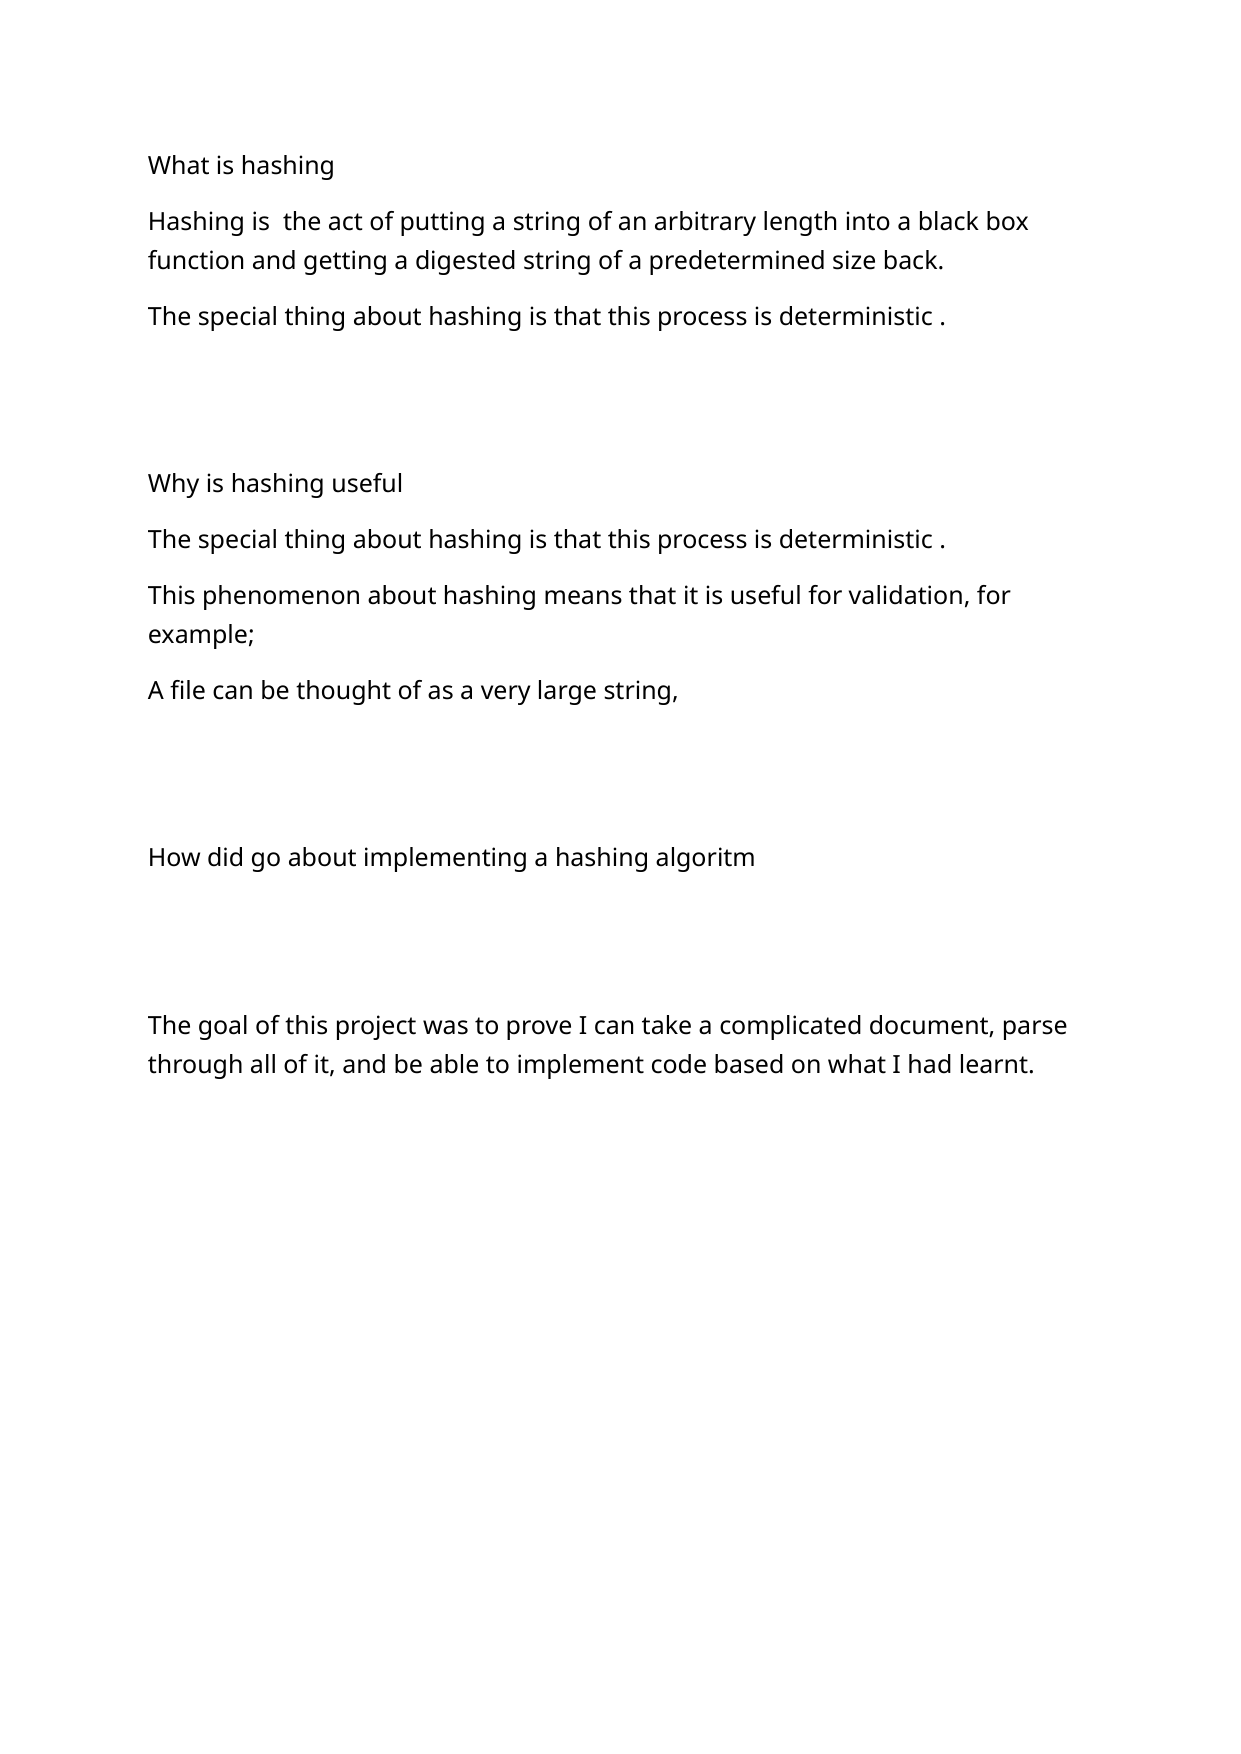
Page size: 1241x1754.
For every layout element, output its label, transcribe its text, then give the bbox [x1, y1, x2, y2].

text Why is hashing useful [148, 466, 1093, 500]
text The special thing about hashing is that this process is deterministic . [148, 522, 1093, 556]
text What is hashing [148, 148, 1093, 182]
text The goal of this project was to prove I can take a complicated document, parse through all of it, and be able to implement code based on what I had learnt. [148, 1008, 1093, 1081]
text Hashing is the act of putting a string of an arbitrary length into a black box function and getting a digested string of a predetermined size back. [148, 203, 1093, 277]
text A file can be thought of as a very large string, [148, 673, 1093, 707]
text This phenomenon about hashing means that it is useful for validation, for example; [148, 578, 1093, 651]
text The special thing about hashing is that this process is deterministic . [148, 298, 1093, 332]
text How did go about implementing a hashing algoritm [148, 840, 1093, 874]
